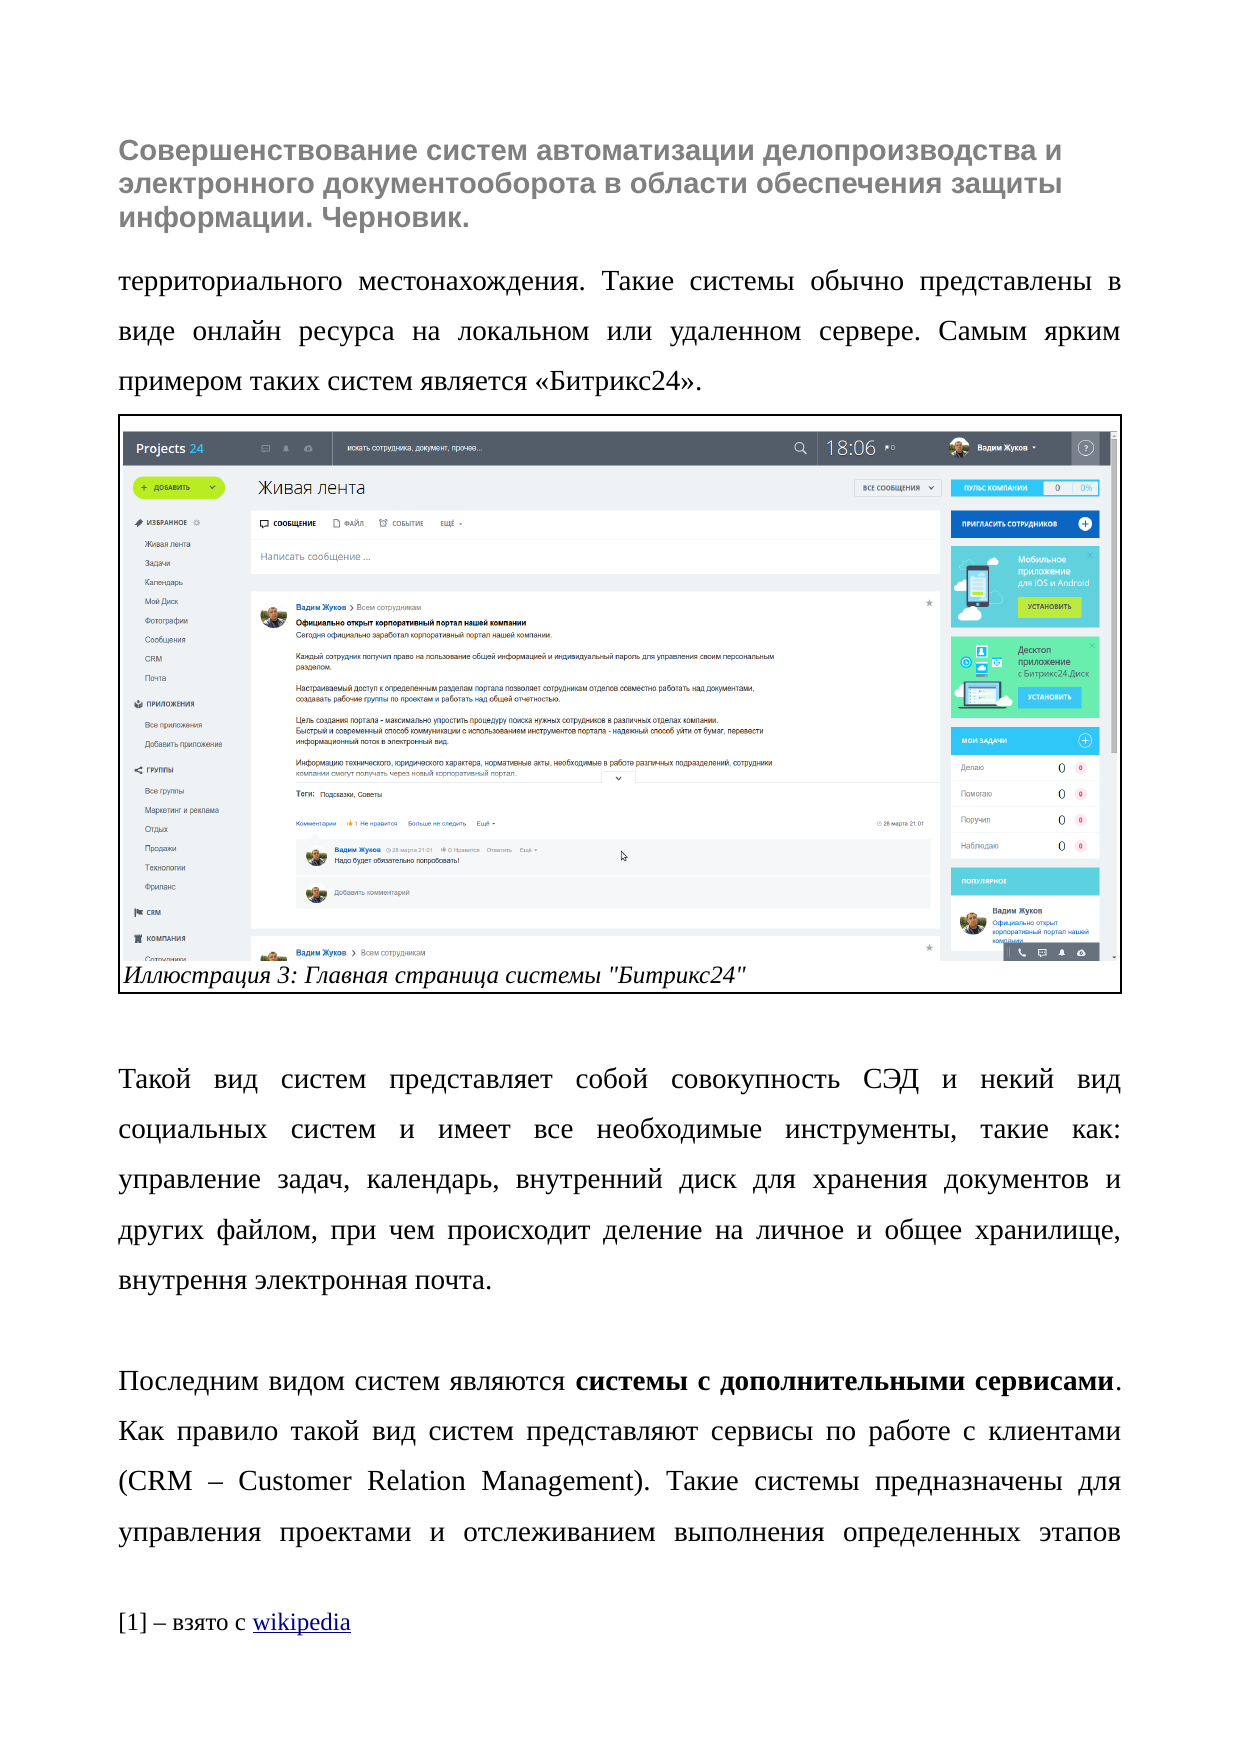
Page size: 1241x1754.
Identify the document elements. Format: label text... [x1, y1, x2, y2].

text Такой вид систем представляет собой совокупность СЭД и некий вид социальных систем и имеет все необходимые инструменты, такие как: управление задач, календарь, внутренний диск для хранения документов и других файлом, при чем происходит деление на личное и общее хранилище, внутрення электронная почта. [118, 1061, 1122, 1296]
text Последним видом систем являются системы с дополнительными сервисами. Как правило такой вид систем представляют сервисы по работе с клиентами (CRM – Customer Relation Management). Такие системы предназначены для управления проектами и отслеживанием выполнения определенных этапов [118, 1363, 1122, 1547]
picture [123, 431, 1118, 961]
text территориального местонахождения. Такие системы обычно представлены в виде онлайн ресурса на локальном или удаленном сервере. Самым ярким примером таких систем является «Битрикс24». [118, 263, 1122, 397]
text Иллюстрация 3: Главная страница системы "Битрикс24" [123, 961, 1117, 989]
